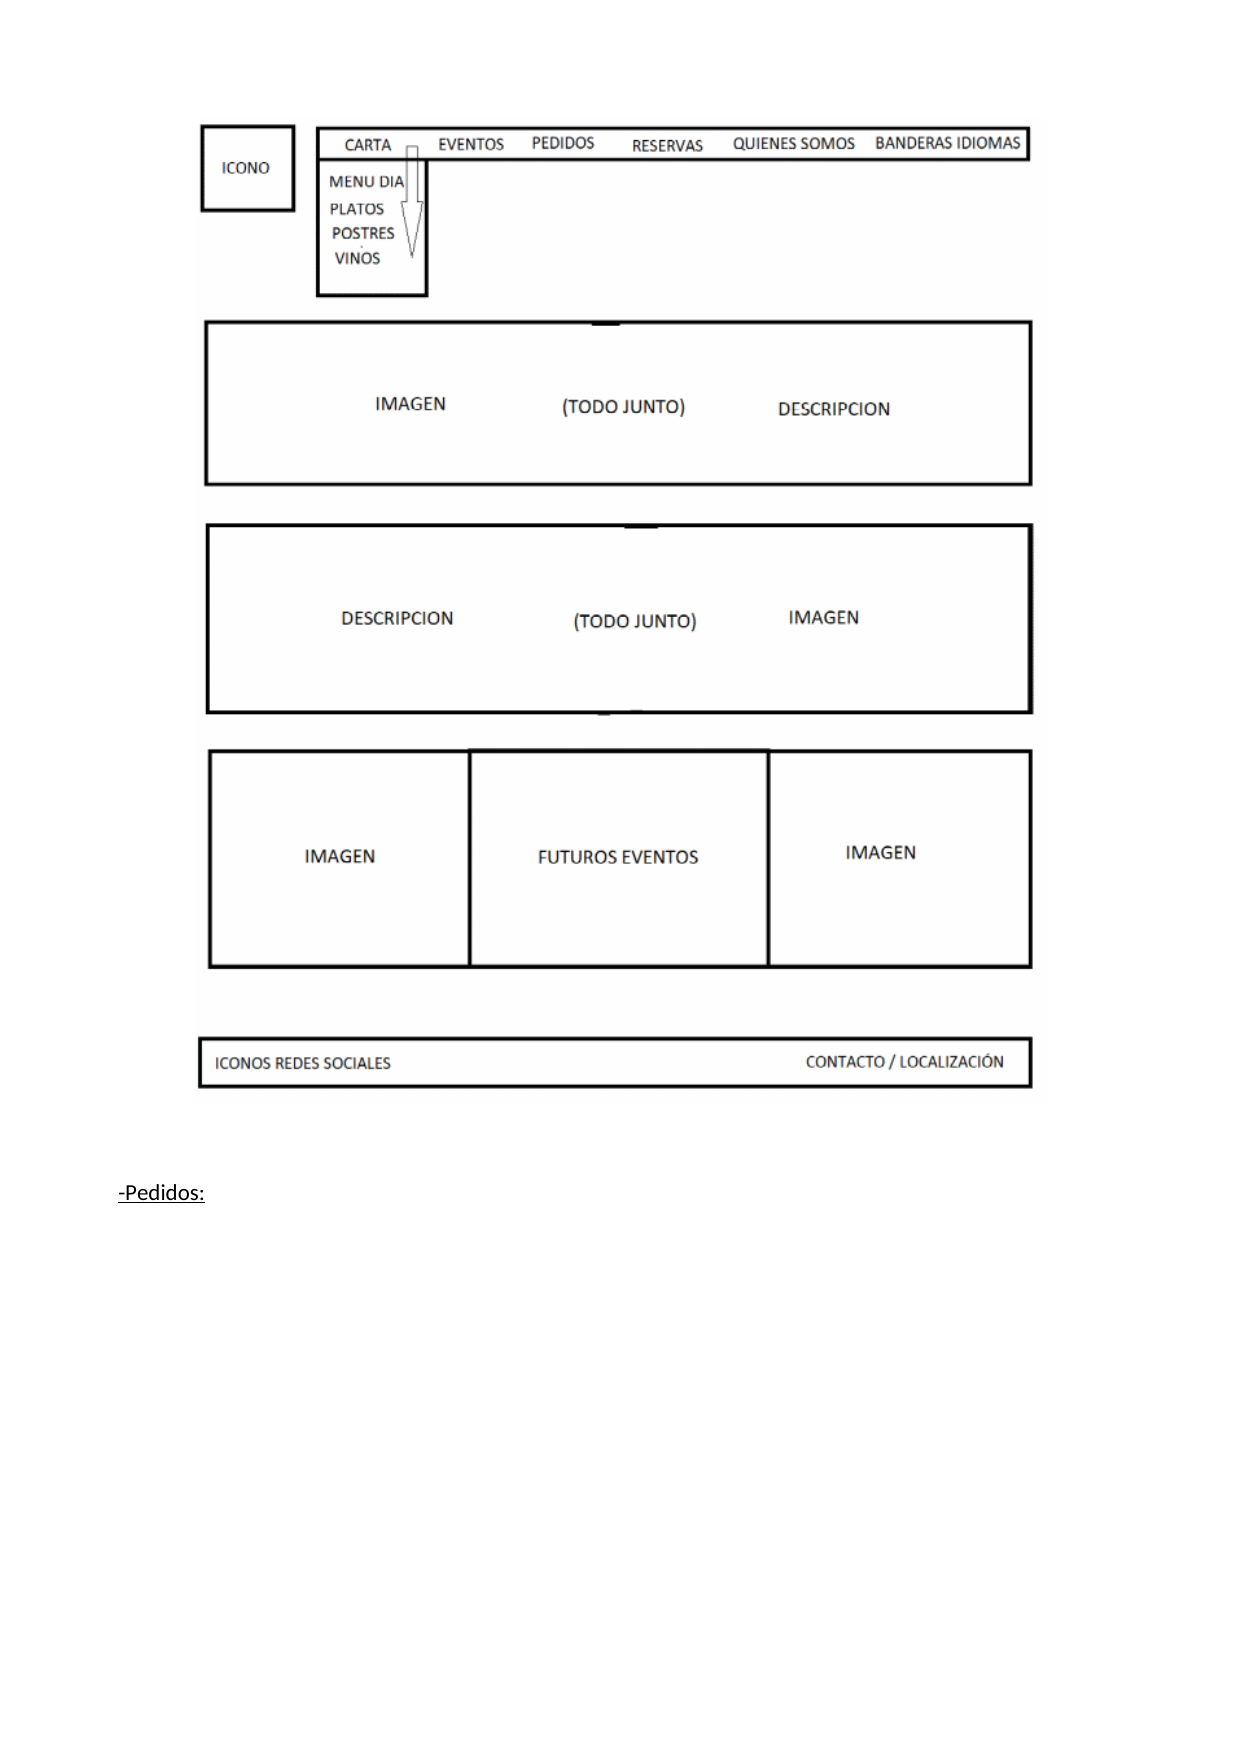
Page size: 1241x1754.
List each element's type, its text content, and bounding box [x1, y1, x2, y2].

text -Pedidos: [118, 1178, 1122, 1206]
